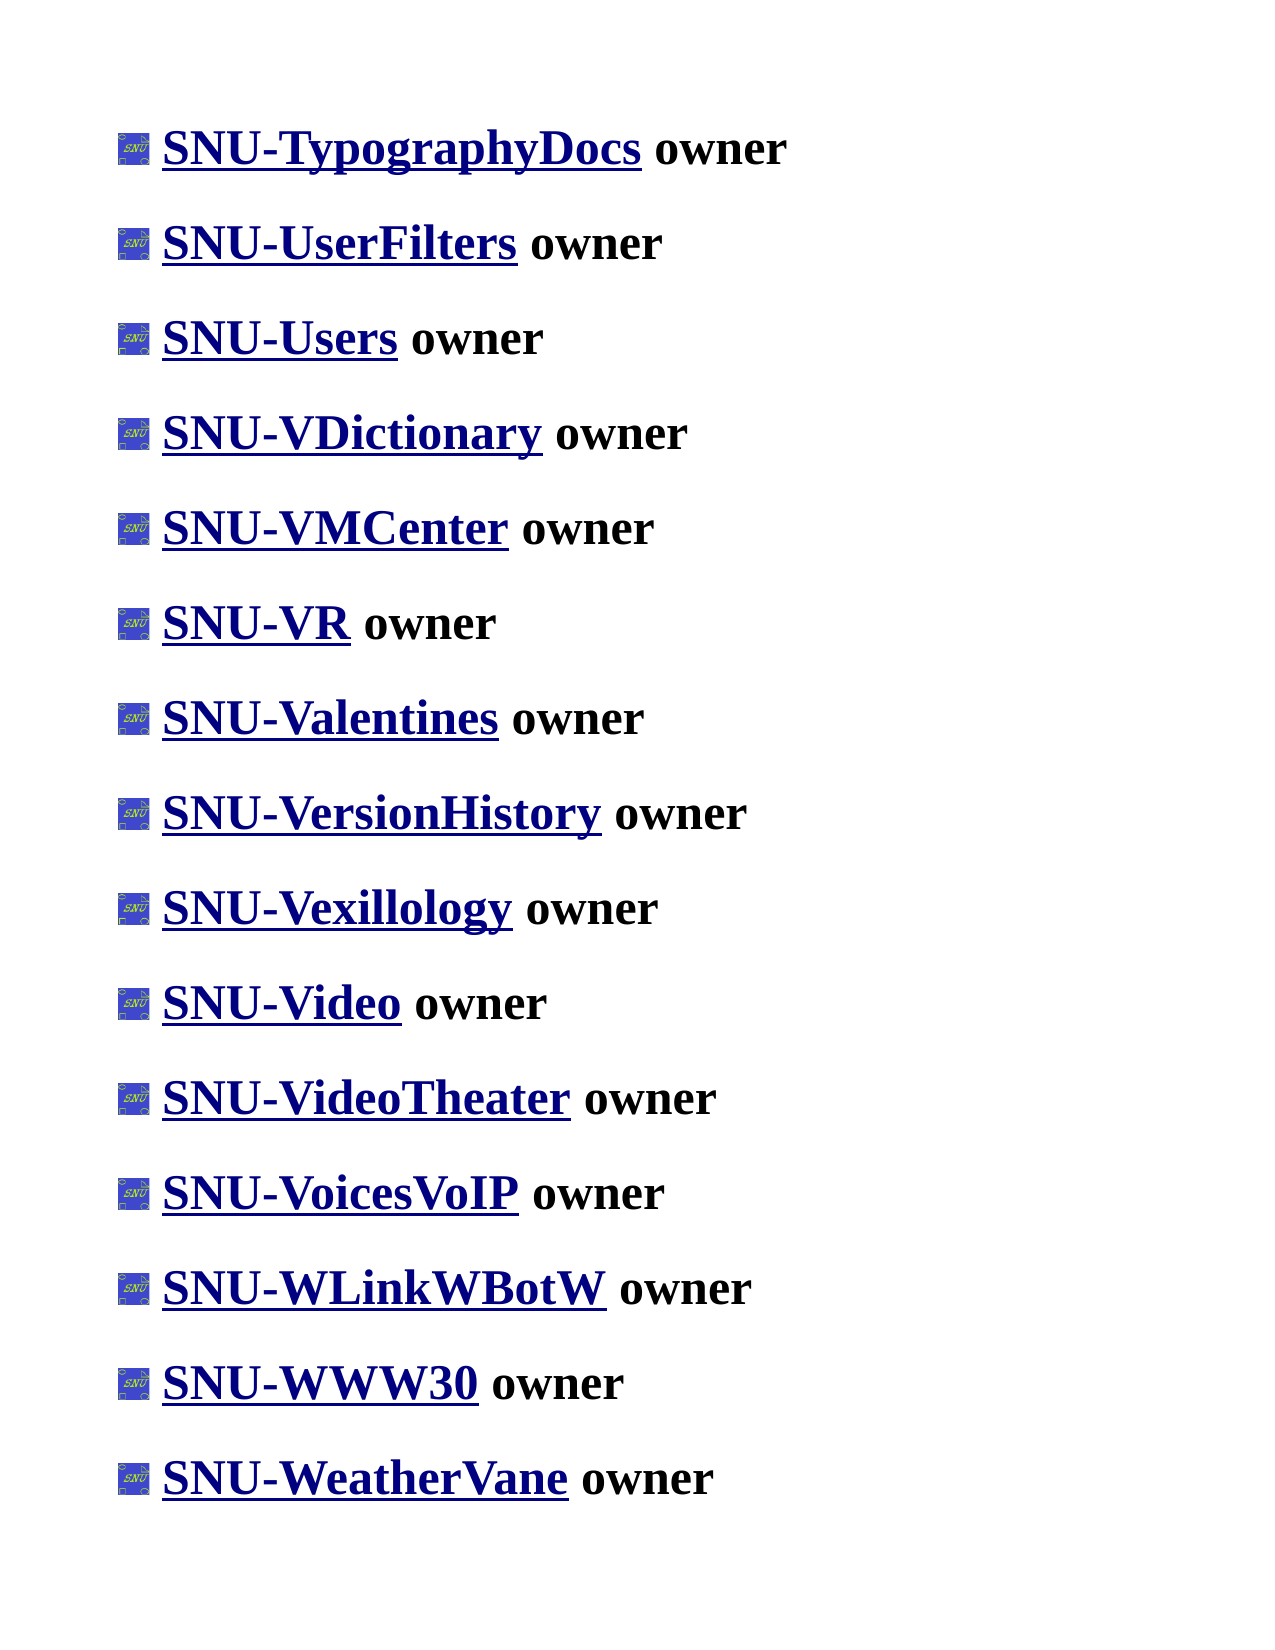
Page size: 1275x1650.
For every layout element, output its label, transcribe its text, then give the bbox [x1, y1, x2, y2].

picture [118, 228, 150, 260]
picture [118, 1083, 150, 1115]
subtitle SNU-Users owner [118, 308, 1157, 366]
picture [118, 1273, 150, 1305]
subtitle SNU-Vexillology owner [118, 878, 1157, 936]
subtitle SNU-Video owner [118, 973, 1157, 1031]
picture [118, 513, 150, 545]
subtitle SNU-TypographyDocs owner [118, 118, 1157, 176]
subtitle SNU-WWW30 owner [118, 1353, 1157, 1411]
picture [118, 988, 150, 1020]
subtitle SNU-VoicesVoIP owner [118, 1163, 1157, 1221]
subtitle SNU-WeatherVane owner [118, 1448, 1157, 1506]
picture [118, 893, 150, 925]
picture [118, 1463, 150, 1495]
subtitle SNU-Valentines owner [118, 688, 1157, 746]
subtitle SNU-VDictionary owner [118, 403, 1157, 461]
picture [118, 133, 150, 165]
subtitle SNU-VersionHistory owner [118, 783, 1157, 841]
subtitle SNU-UserFilters owner [118, 213, 1157, 271]
picture [118, 418, 150, 450]
picture [118, 323, 150, 355]
picture [118, 1368, 150, 1400]
subtitle SNU-WLinkWBotW owner [118, 1258, 1157, 1316]
subtitle SNU-VR owner [118, 593, 1157, 651]
subtitle SNU-VideoTheater owner [118, 1068, 1157, 1126]
picture [118, 608, 150, 640]
picture [118, 1178, 150, 1210]
picture [118, 798, 150, 830]
picture [118, 703, 150, 735]
subtitle SNU-VMCenter owner [118, 498, 1157, 556]
